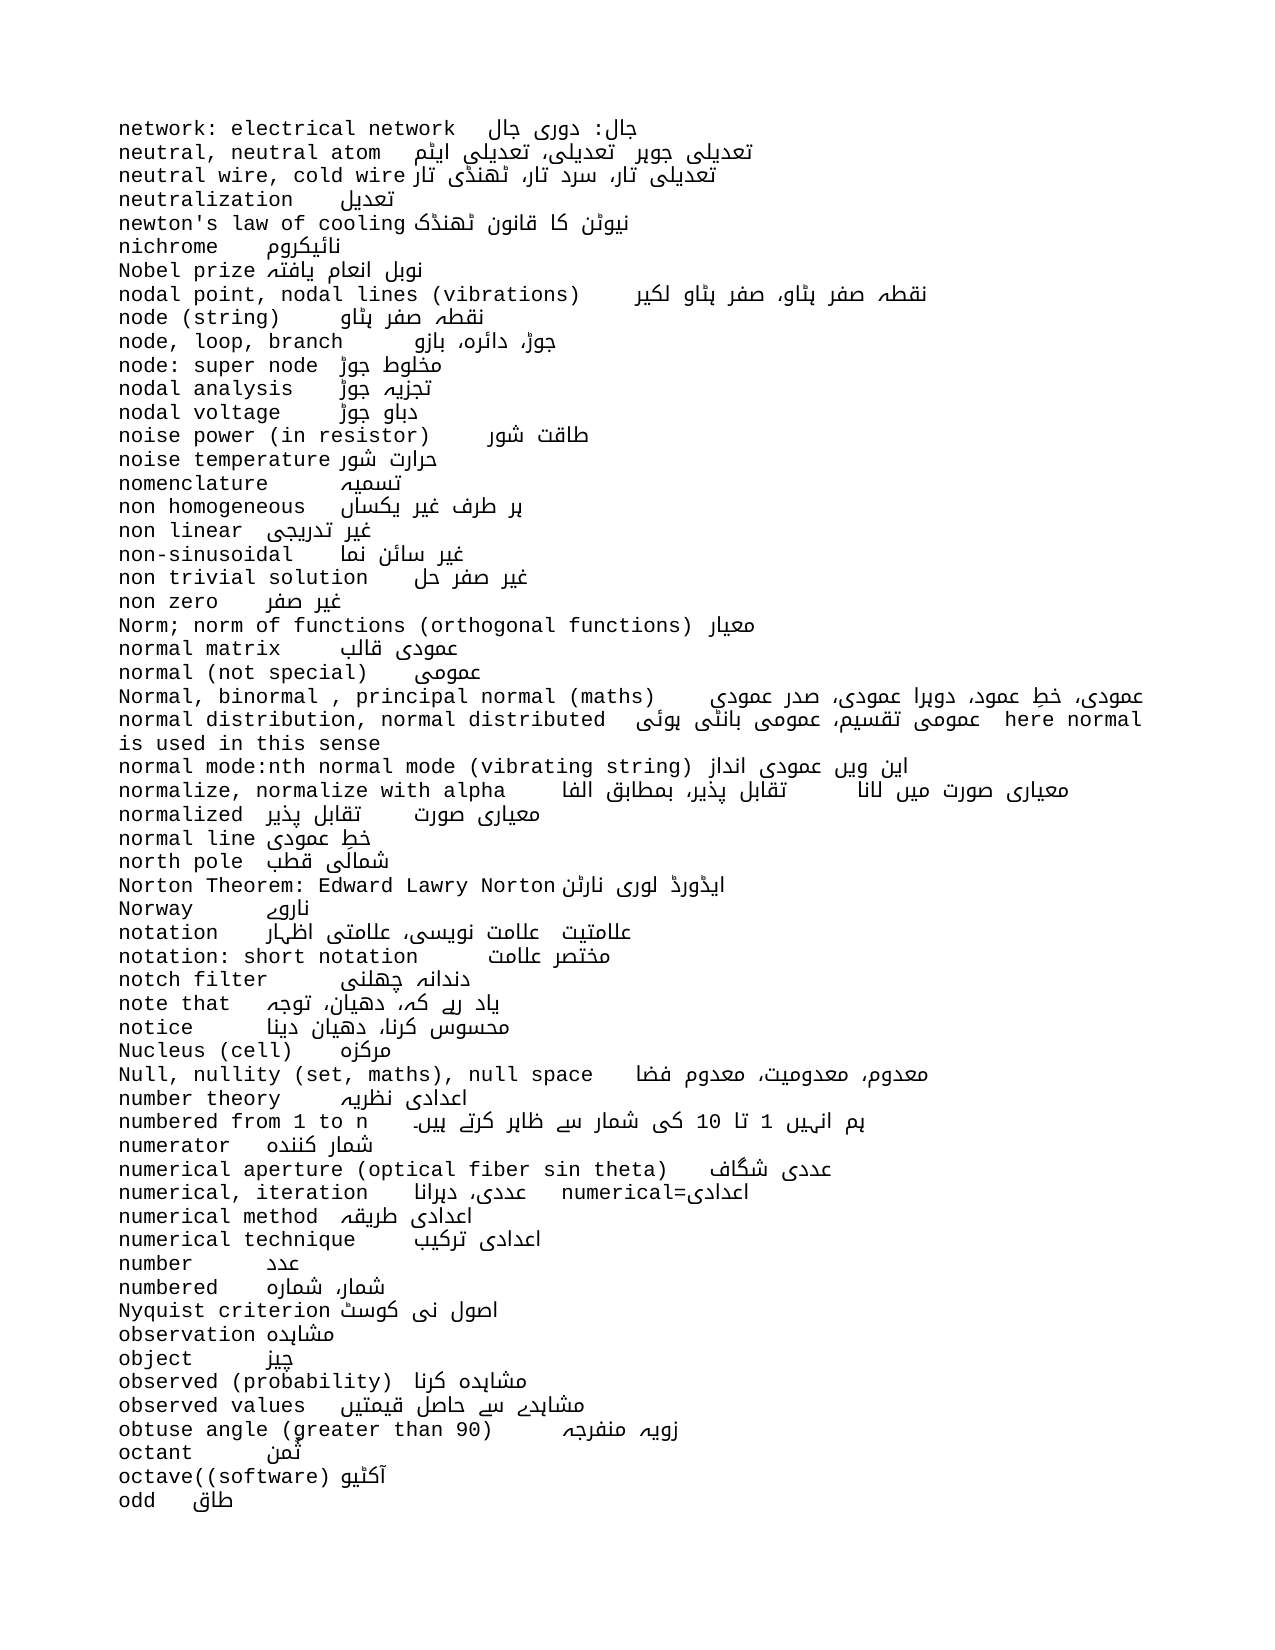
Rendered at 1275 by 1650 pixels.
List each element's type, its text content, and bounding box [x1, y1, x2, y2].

text notice محسوس کرنا، دھیان دینا [118, 1017, 1157, 1040]
text note that یاد رہے کہ، دھیان، توجہ [118, 993, 1157, 1017]
text normal mode:nth normal mode (vibrating string) این ویں عمودی انداز [118, 757, 1157, 780]
text notation علامت نویسی، علامتی اظہار علامتیت [118, 922, 1157, 946]
text nodal analysis تجزیہ جوڑ [118, 378, 1157, 402]
text nichrome نائیکروم [118, 236, 1157, 260]
text Normal, binormal , principal normal (maths) عمودی، خطِ عمود، دوہرا عمودی، صدر عمودی [118, 686, 1157, 709]
text normal (not special) عمومی [118, 662, 1157, 686]
text obtuse angle (greater than 90) زویہ منفرجہ [118, 1419, 1157, 1442]
text nomenclature تسمیہ [118, 473, 1157, 496]
text observed (probability) مشاہدہ کرنا [118, 1371, 1157, 1395]
text observation مشاہدہ [118, 1324, 1157, 1348]
text normal matrix عمودی قالب [118, 638, 1157, 662]
text Null, nullity (set, maths), null space معدوم، معدومیت، معدوم فضا [118, 1064, 1157, 1088]
text normalized تقابل پذیر معیاری صورت [118, 804, 1157, 827]
text node, loop, branch جوڑ، دائرہ، بازو [118, 331, 1157, 354]
text neutral wire, cold wire تعدیلی تار، سرد تار، ٹھنڈی تار [118, 165, 1157, 189]
text observed values مشاہدے سے حاصل قیمتیں [118, 1395, 1157, 1419]
text non linear غیر تدریجی [118, 520, 1157, 544]
text Nucleus (cell) مرکزہ [118, 1040, 1157, 1064]
text numerical technique اعدادی ترکیب [118, 1229, 1157, 1253]
text node (string) نقطہ صفر ہٹاو [118, 307, 1157, 331]
text octant ثُمن [118, 1442, 1157, 1466]
text Norm; norm of functions (orthogonal functions) معیار [118, 615, 1157, 638]
text newton's law of cooling نیوٹن کا قانون ٹھنڈک [118, 213, 1157, 236]
text numerator شمار کنندہ [118, 1135, 1157, 1158]
text notation: short notation مختصر علامت [118, 946, 1157, 969]
text numerical, iteration عددی، دہرانا numerical=اعدادی [118, 1182, 1157, 1206]
text numerical aperture (optical fiber sin theta) عددی شگاف [118, 1158, 1157, 1182]
text non-sinusoidal غیر سائن نما [118, 544, 1157, 567]
text node: super node مخلوط جوڑ [118, 354, 1157, 378]
text normal line خطِ عمودی [118, 827, 1157, 851]
text Nyquist criterion اصول نی کوسٹ [118, 1300, 1157, 1324]
text nodal voltage دباو جوڑ [118, 402, 1157, 426]
text noise temperature حرارت شور [118, 449, 1157, 473]
text Nobel prize نوبل انعام یافتہ [118, 260, 1157, 284]
text odd طاق [118, 1489, 1157, 1513]
text neutralization تعدیل [118, 189, 1157, 213]
text non trivial solution غیر صفر حل [118, 567, 1157, 591]
text non homogeneous ہر طرف غیر یکساں [118, 496, 1157, 520]
text number عدد [118, 1253, 1157, 1277]
text nodal point, nodal lines (vibrations) نقطہ صفر ہٹاو، صفر ہٹاو لکیر [118, 284, 1157, 307]
text noise power (in resistor) طاقت شور [118, 426, 1157, 449]
text numbered شمار، شمارہ [118, 1277, 1157, 1300]
text numbered from 1 to n ہم انہیں 1 تا 10 کی شمار سے ظاہر کرتے ہیں۔ [118, 1111, 1157, 1135]
text Norton Theorem: Edward Lawry Norton ایڈورڈ لوری نارٹن [118, 875, 1157, 898]
text normal distribution, normal distributed عمومی تقسیم، عمومی بانٹی ہوئی here normal is used in this sense [118, 709, 1157, 757]
text numerical method اعدادی طریقہ [118, 1206, 1157, 1229]
text neutral, neutral atom تعدیلی، تعدیلی ایٹم تعدیلی جوہر [118, 142, 1157, 165]
text number theory اعدادی نظریہ [118, 1088, 1157, 1111]
text north pole شمالی قطب [118, 851, 1157, 875]
text normalize, normalize with alpha تقابل پذیر، بمطابق الفا معیاری صورت میں لانا [118, 780, 1157, 804]
text Norway ناروے [118, 898, 1157, 922]
text object چیز [118, 1348, 1157, 1371]
text network: electrical network جال: دوری جال [118, 118, 1157, 142]
text non zero غیر صفر [118, 591, 1157, 615]
text notch filter دندانہ چھلنی [118, 969, 1157, 993]
text octave((software) آکٹیو [118, 1466, 1157, 1489]
